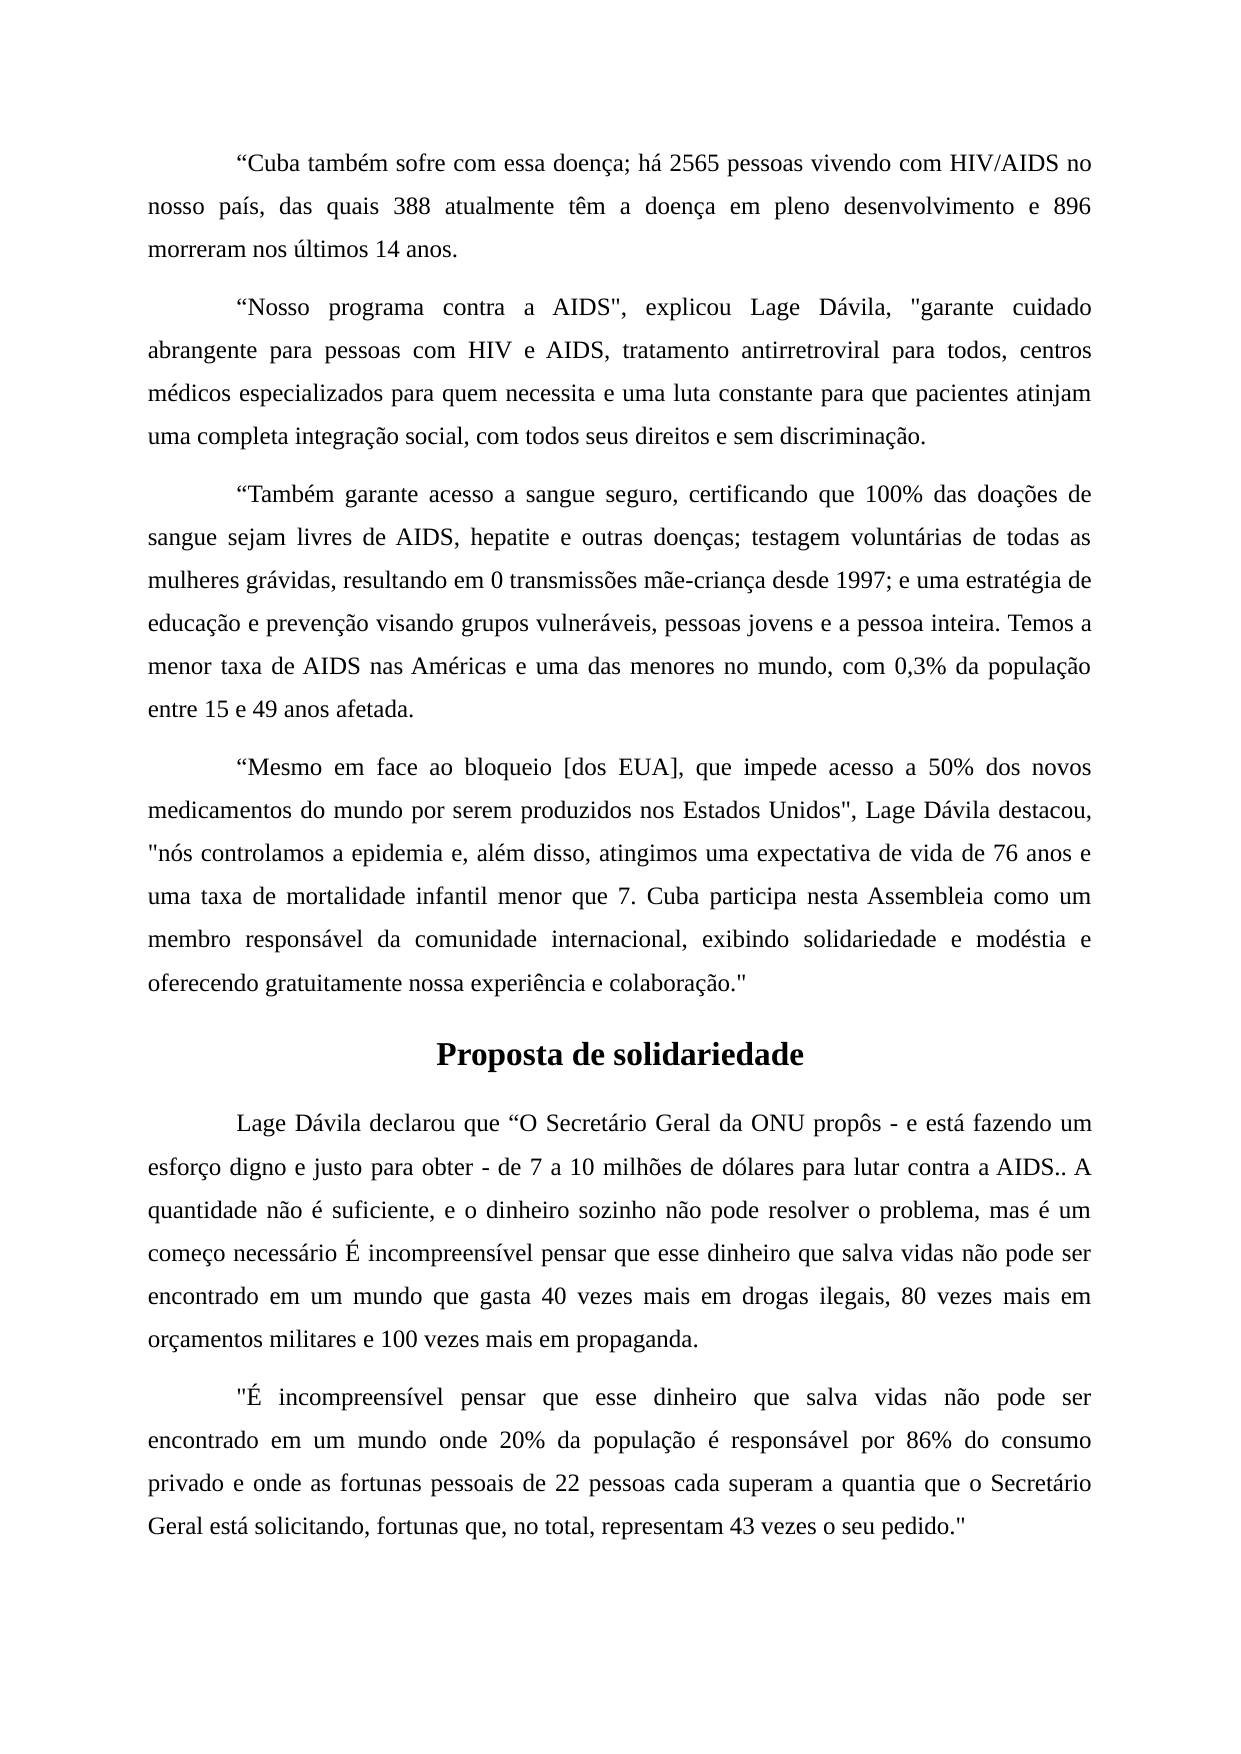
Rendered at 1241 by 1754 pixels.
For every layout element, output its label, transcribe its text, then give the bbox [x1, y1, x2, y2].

text “Cuba também sofre com essa doença; há 2565 pessoas vivendo com HIV/AIDS no nosso país, das quais 388 atualmente têm a doença em pleno desenvolvimento e 896 morreram nos últimos 14 anos. [148, 148, 1093, 263]
text “Mesmo em face ao bloqueio [dos EUA], que impede acesso a 50% dos novos medicamentos do mundo por serem produzidos nos Estados Unidos", Lage Dávila destacou, "nós controlamos a epidemia e, além disso, atingimos uma expectativa de vida de 76 anos e uma taxa de mortalidade infantil menor que 7. Cuba participa nesta Assembleia como um membro responsável da comunidade internacional, exibindo solidariedade e modéstia e oferecendo gratuitamente nossa experiência e colaboração." [148, 752, 1093, 996]
text “Nosso programa contra a AIDS", explicou Lage Dávila, "garante cuidado abrangente para pessoas com HIV e AIDS, tratamento antirretroviral para todos, centros médicos especializados para quem necessita e uma luta constante para que pacientes atinjam uma completa integração social, com todos seus direitos e sem discriminação. [148, 292, 1093, 450]
text Lage Dávila declarou que “O Secretário Geral da ONU propôs - e está fazendo um esforço digno e justo para obter - de 7 a 10 milhões de dólares para lutar contra a AIDS.. A quantidade não é suficiente, e o dinheiro sozinho não pode resolver o problema, mas é um começo necessário É incompreensível pensar que esse dinheiro que salva vidas não pode ser encontrado em um mundo que gasta 40 vezes mais em drogas ilegais, 80 vezes mais em orçamentos militares e 100 vezes mais em propaganda. [148, 1108, 1093, 1353]
text "É incompreensível pensar que esse dinheiro que salva vidas não pode ser encontrado em um mundo onde 20% da população é responsável por 86% do consumo privado e onde as fortunas pessoais de 22 pessoas cada superam a quantia que o Secretário Geral está solicitando, fortunas que, no total, representam 43 vezes o seu pedido." [148, 1382, 1093, 1540]
text “Também garante acesso a sangue seguro, certificando que 100% das doações de sangue sejam livres de AIDS, hepatite e outras doenças; testagem voluntárias de todas as mulheres grávidas, resultando em 0 transmissões mãe-criança desde 1997; e uma estratégia de educação e prevenção visando grupos vulneráveis, pessoas jovens e a pessoa inteira. Temos a menor taxa de AIDS nas Américas e uma das menores no mundo, com 0,3% da população entre 15 e 49 anos afetada. [148, 479, 1093, 723]
subtitle Proposta de solidariedade [148, 1034, 1093, 1072]
